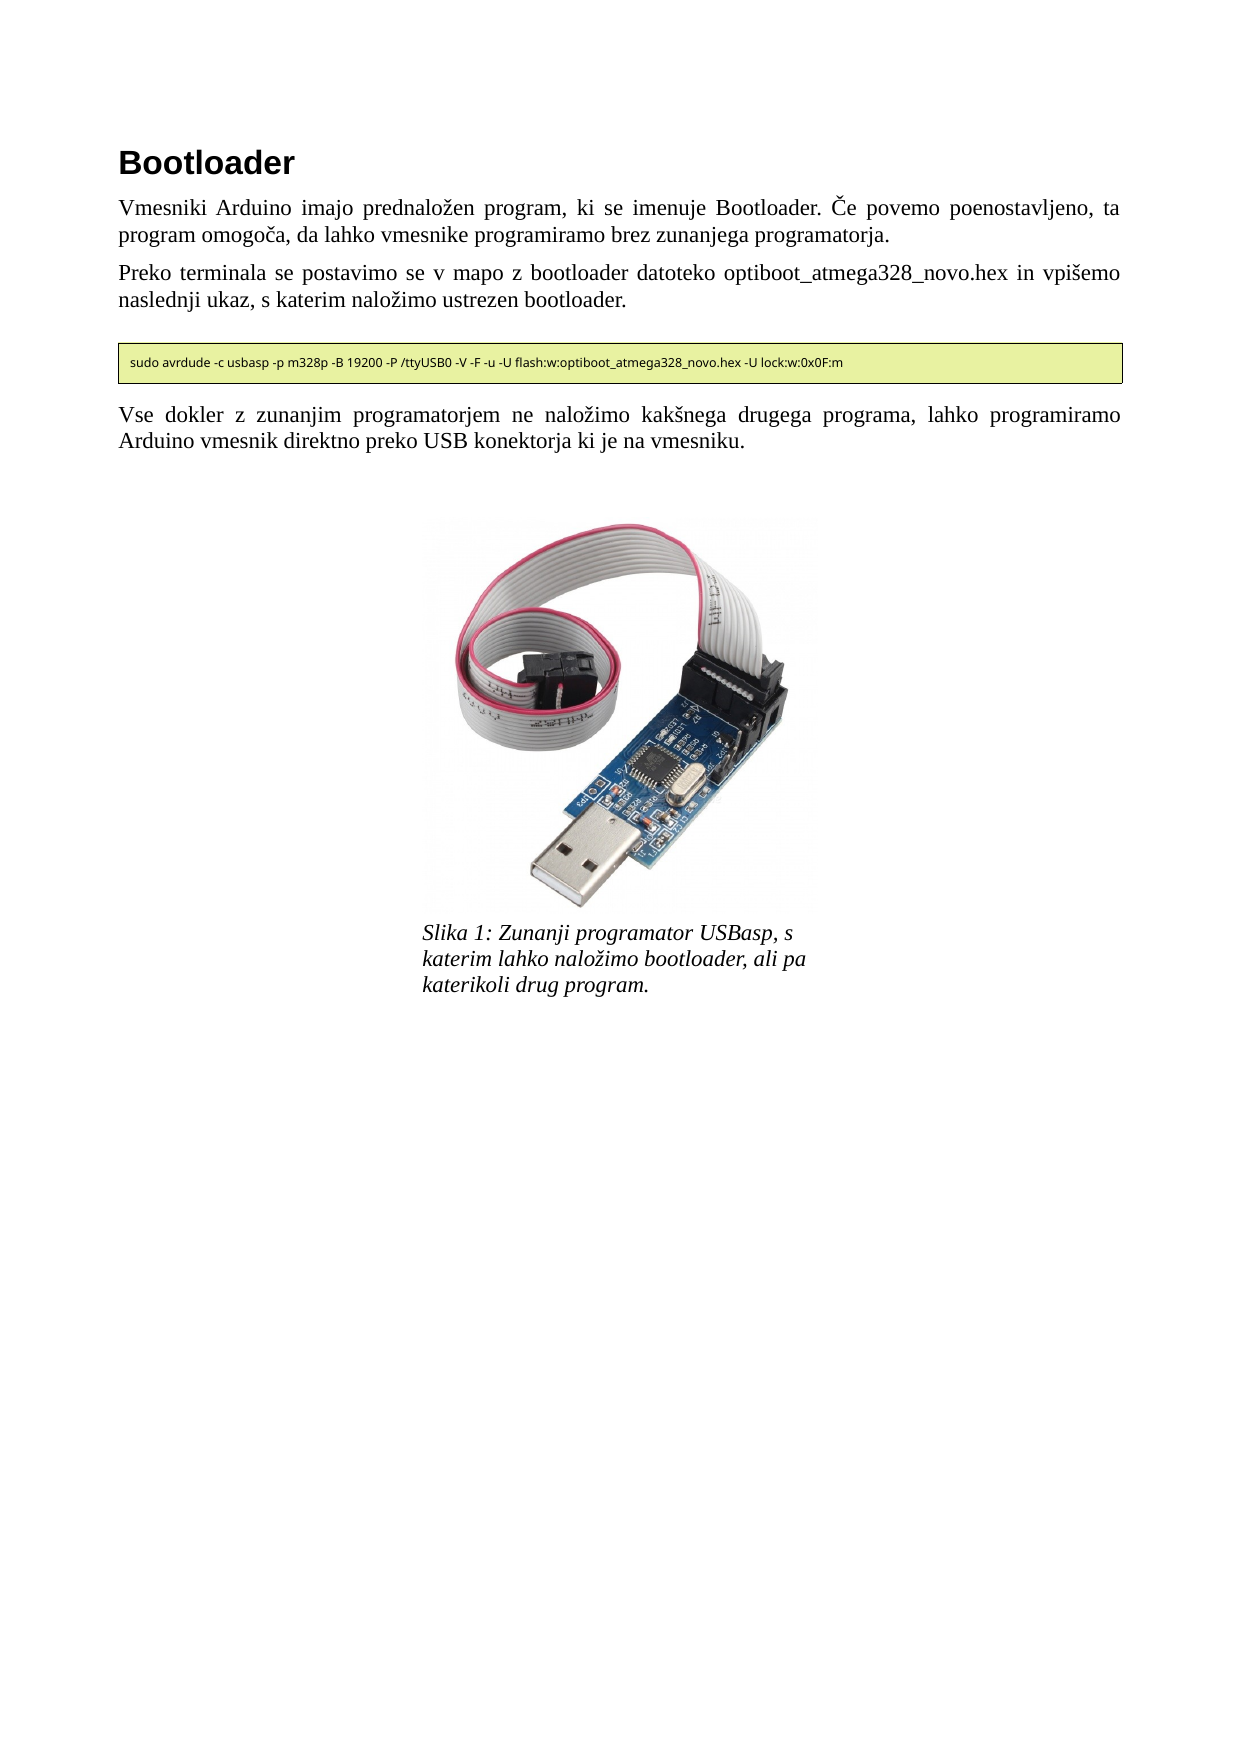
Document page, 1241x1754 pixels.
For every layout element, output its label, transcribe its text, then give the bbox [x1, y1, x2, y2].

text Slika 1: Zunanji programator USBasp, s katerim lahko naložimo bootloader, ali pa katerikoli drug program. [422, 914, 818, 998]
text Preko terminala se postavimo se v mapo z bootloader datoteko optiboot_atmega328_novo.hex in vpišemo naslednji ukaz, s katerim naložimo ustrezen bootloader. [118, 259, 1122, 312]
text sudo avrdude -c usbasp -p m328p -B 19200 -P /ttyUSB0 -V -F -u -U flash:w:optiboot_atmega328_novo.hex -U lock:w:0x0F:m [119, 344, 1122, 383]
subtitle Bootloader [118, 143, 1122, 182]
text Vmesniki Arduino imajo prednaložen program, ki se imenuje Bootloader. Če povemo poenostavljeno, ta program omogoča, da lahko vmesnike programiramo brez zunanjega programatorja. [118, 194, 1122, 247]
text Vse dokler z zunanjim programatorjem ne naložimo kakšnega drugega programa, lahko programiramo Arduino vmesnik direktno preko USB konektorja ki je na vmesniku. [118, 401, 1122, 454]
picture [422, 517, 819, 914]
